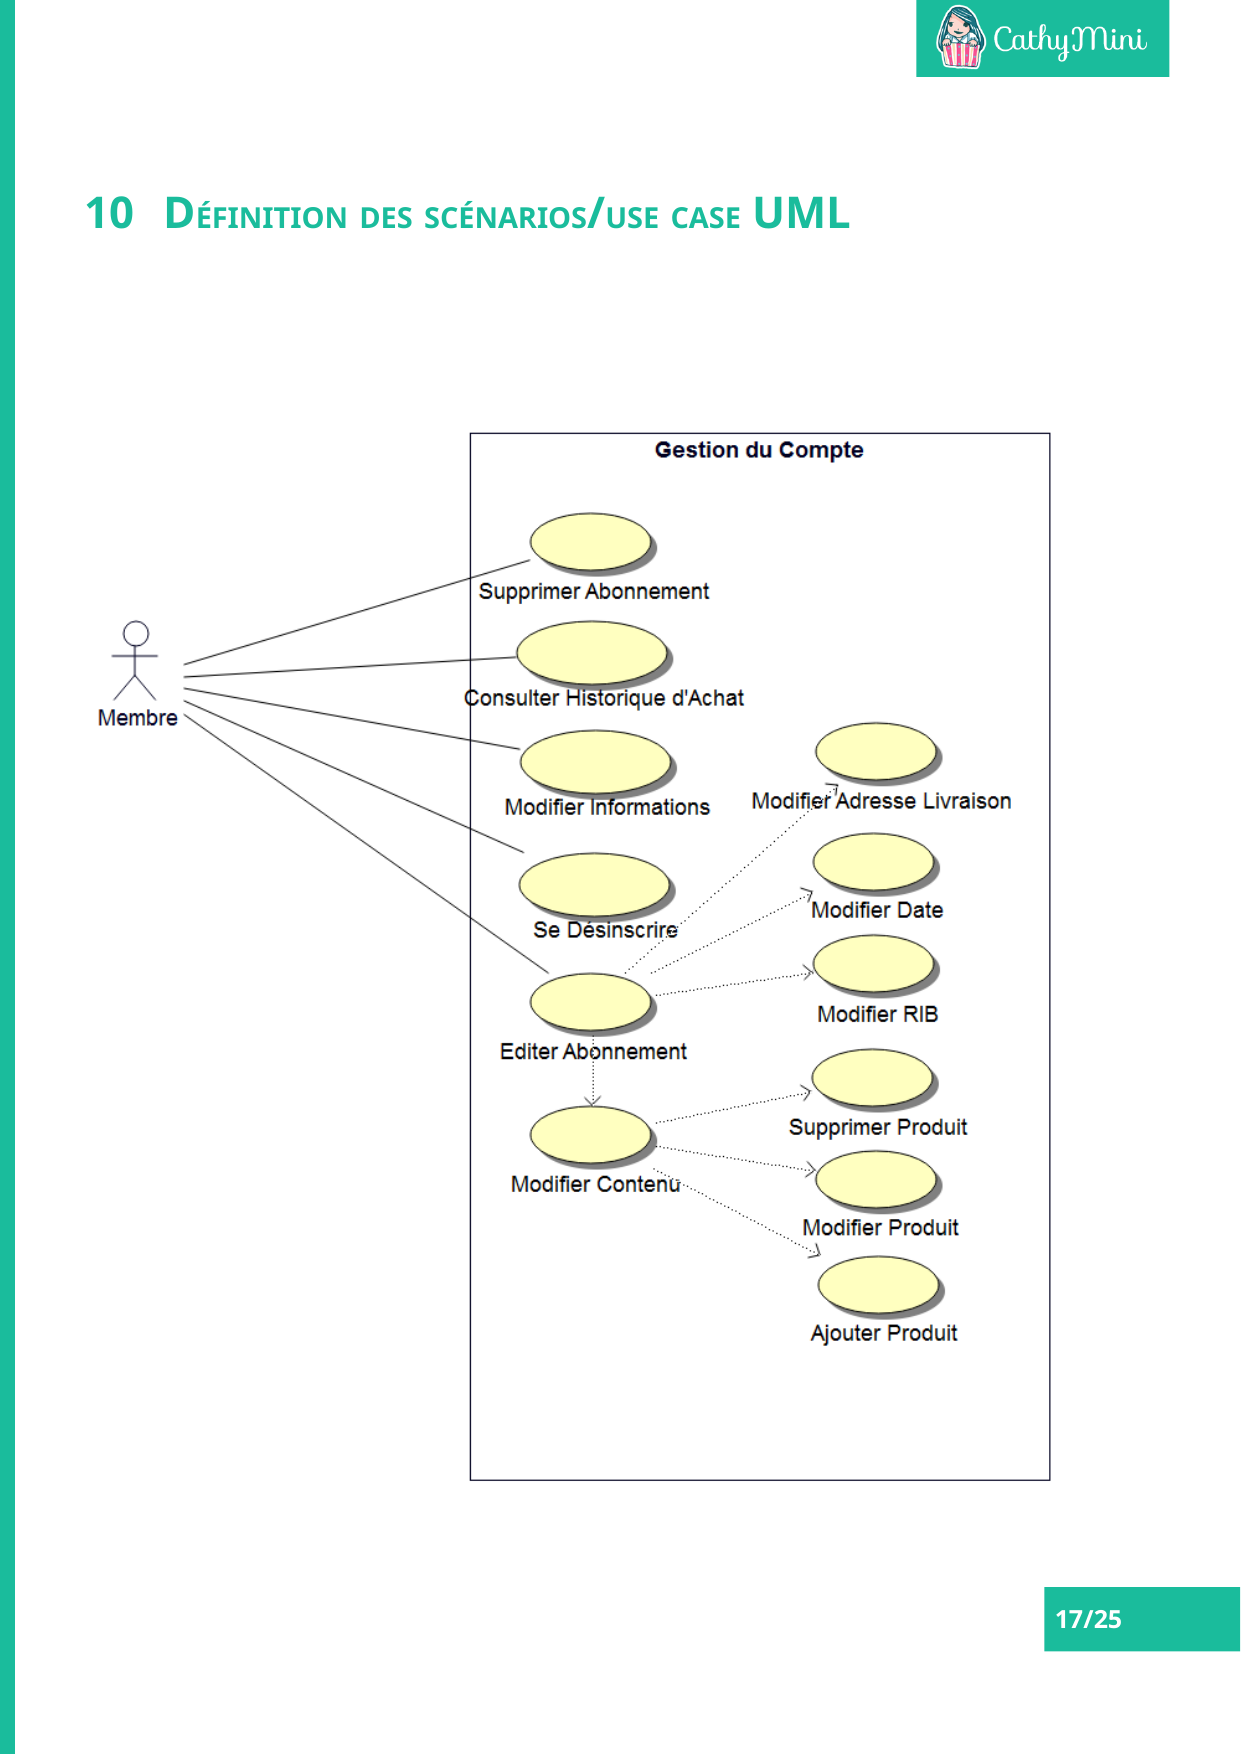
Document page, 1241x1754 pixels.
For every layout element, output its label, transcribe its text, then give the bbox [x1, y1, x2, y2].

picture [929, 0, 1156, 73]
picture [89, 413, 1094, 1517]
subtitle Définition des scénarios/use case UML [73, 182, 1122, 241]
